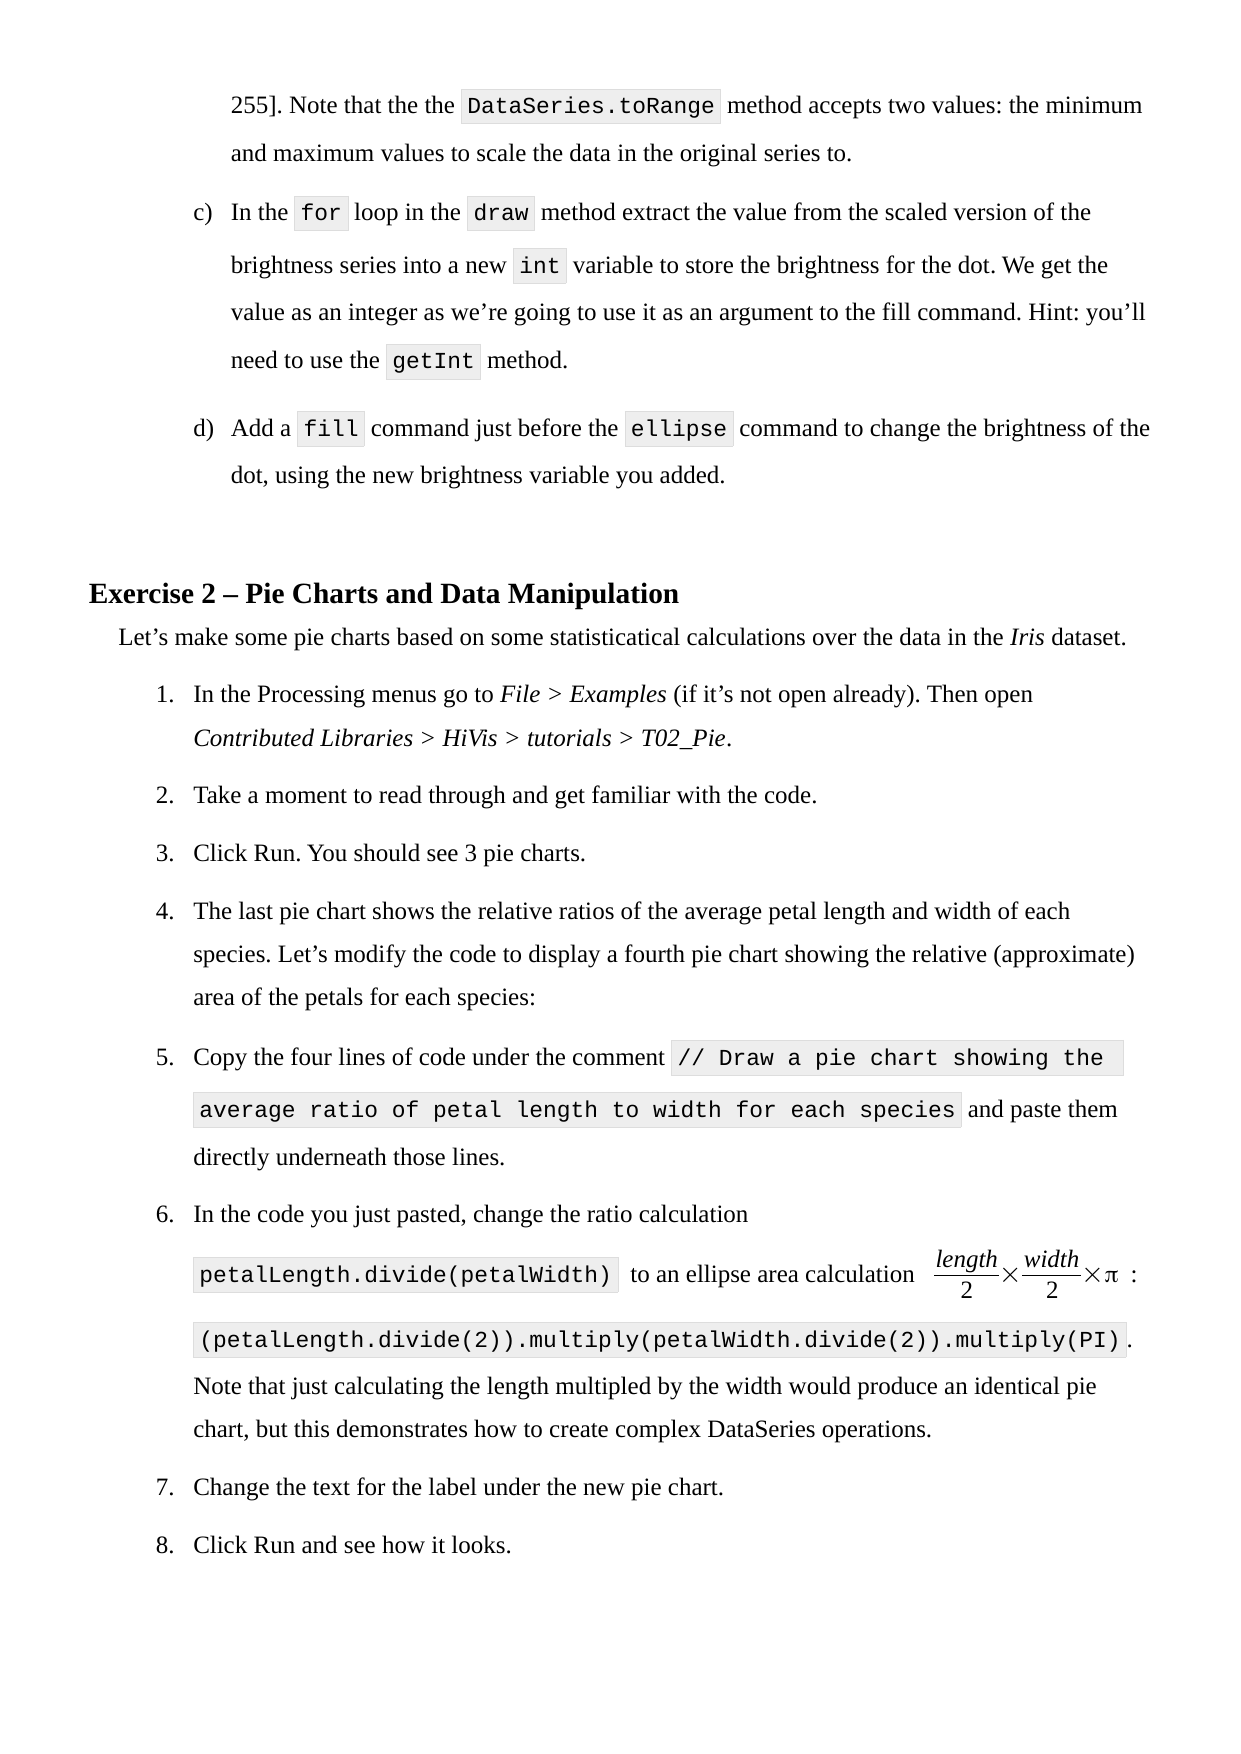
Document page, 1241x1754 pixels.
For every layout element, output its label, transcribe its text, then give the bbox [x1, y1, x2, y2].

list 255]. Note that the the DataSeries.toRange method accepts two values: the minimum and maximum values to scale the data in the original series to. [193, 88, 1152, 167]
list Change the text for the label under the new pie chart. [156, 1472, 1152, 1501]
list Click Run. You should see 3 pie charts. [156, 838, 1152, 867]
list Take a moment to read through and get familiar with the code. [156, 780, 1152, 809]
list The last pie chart shows the relative ratios of the average petal length and width of each species. Let’s modify the code to display a fourth pie chart showing the relative (approximate) area of the petals for each species: [156, 896, 1152, 1011]
list Click Run and see how it looks. [156, 1530, 1152, 1559]
list Copy the four lines of code under the comment // Draw a pie chart showing the average ratio of petal length to width for each species and paste them directly underneath those lines. [156, 1040, 1152, 1170]
list In the for loop in the draw method extract the value from the scaled version of the brightness series into a new int variable to store the brightness for the dot. We get the value as an integer as we’re going to use it as an argument to the fill command. Hint: you’ll need to use the getInt method. [193, 196, 1152, 379]
subtitle Exercise 2 – Pie Charts and Data Manipulation [88, 576, 1152, 609]
list Add a fill command just before the ellipse command to change the brightness of the dot, using the new brightness variable you added. [193, 411, 1152, 532]
text Let’s make some pie charts based on some statisticatical calculations over the data in the Iris dataset. [118, 622, 1152, 651]
list In the Processing menus go to File > Examples (if it’s not open already). Then open Contributed Libraries > HiVis > tutorials > T02_Pie. [156, 679, 1152, 751]
list In the code you just pasted, change the ratio calculation petalLength.divide(petalWidth) to an ellipse area calculation : (petalLength.divide(2)).multiply(petalWidth.divide(2)).multiply(PI). Note that just calculating the length multipled by the width would produce an identical pie chart, but this demonstrates how to create complex DataSeries operations. [156, 1199, 1152, 1443]
